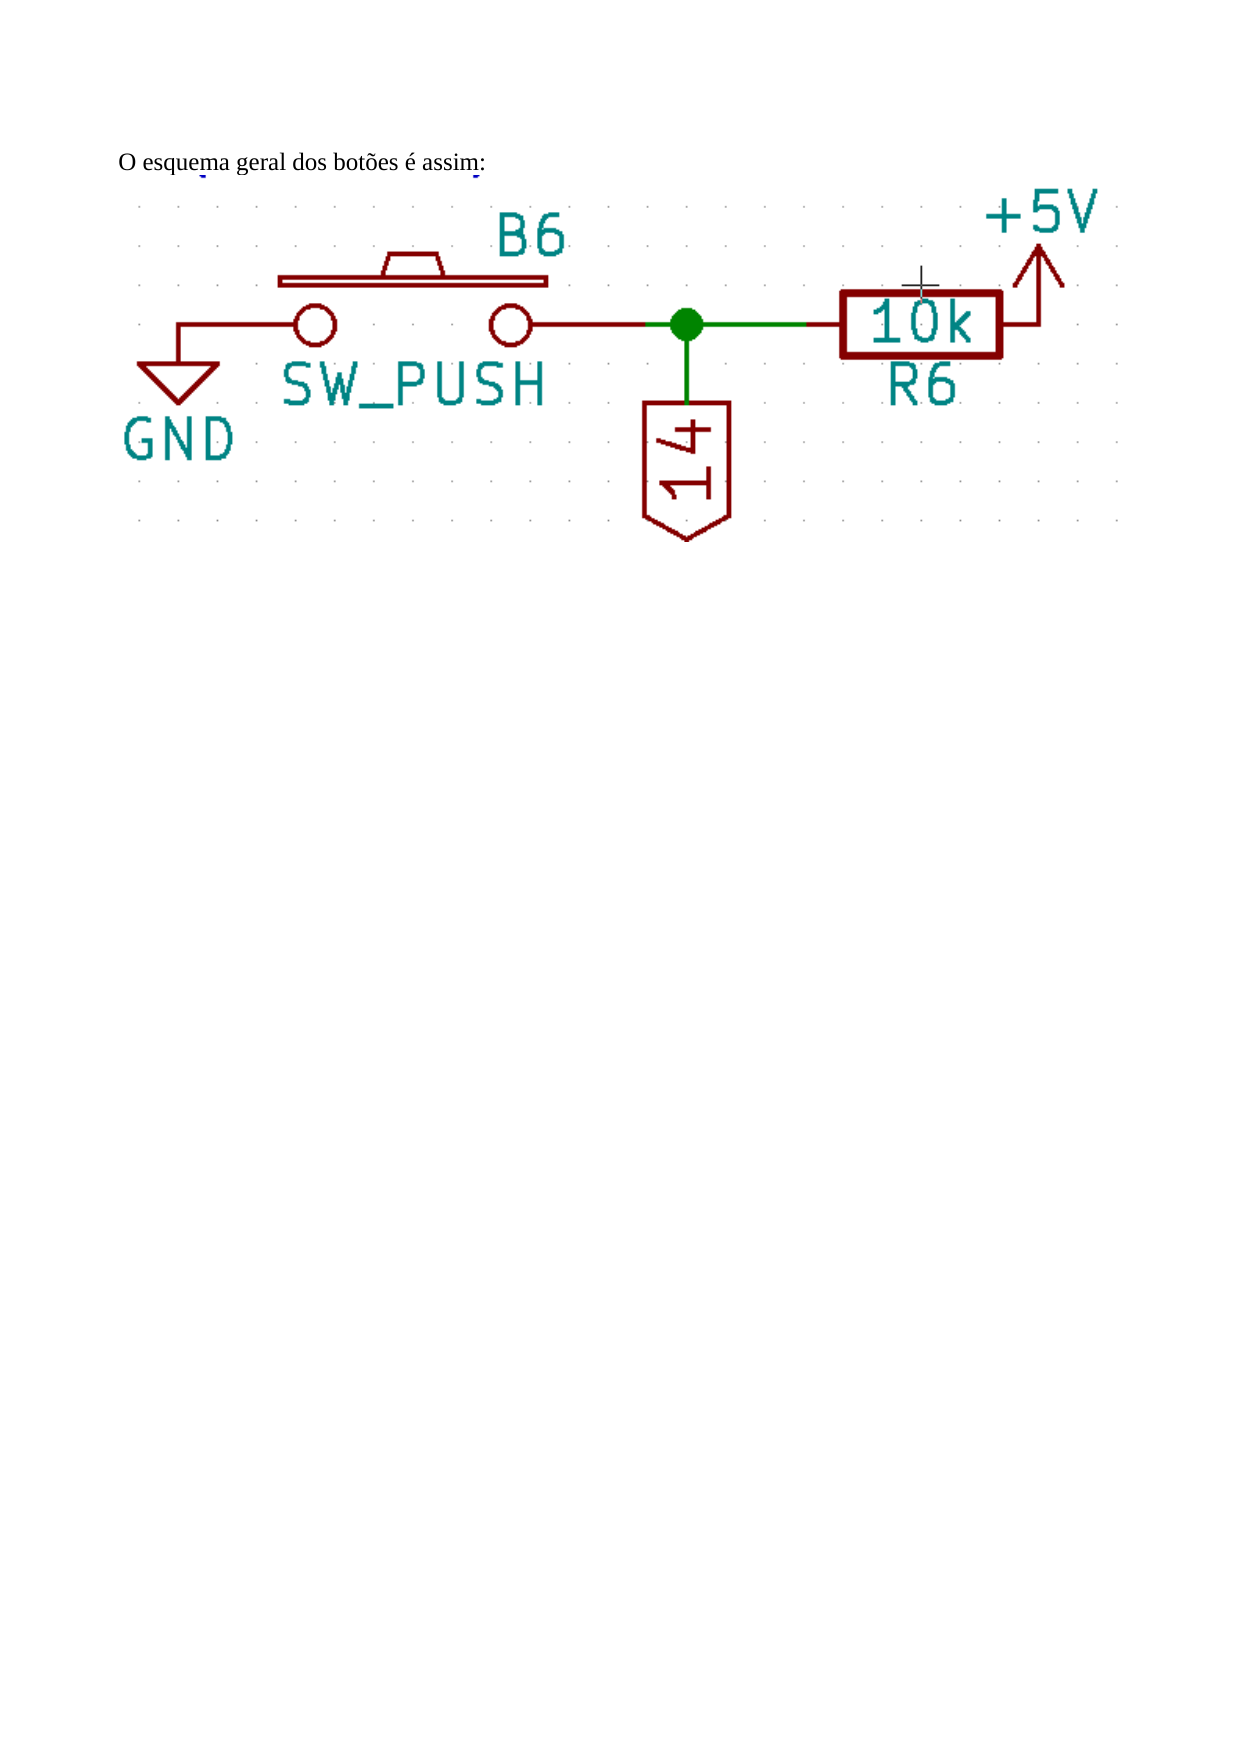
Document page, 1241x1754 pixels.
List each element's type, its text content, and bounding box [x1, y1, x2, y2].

picture [120, 175, 1121, 542]
text O esquema geral dos botões é assim: [118, 147, 1122, 176]
